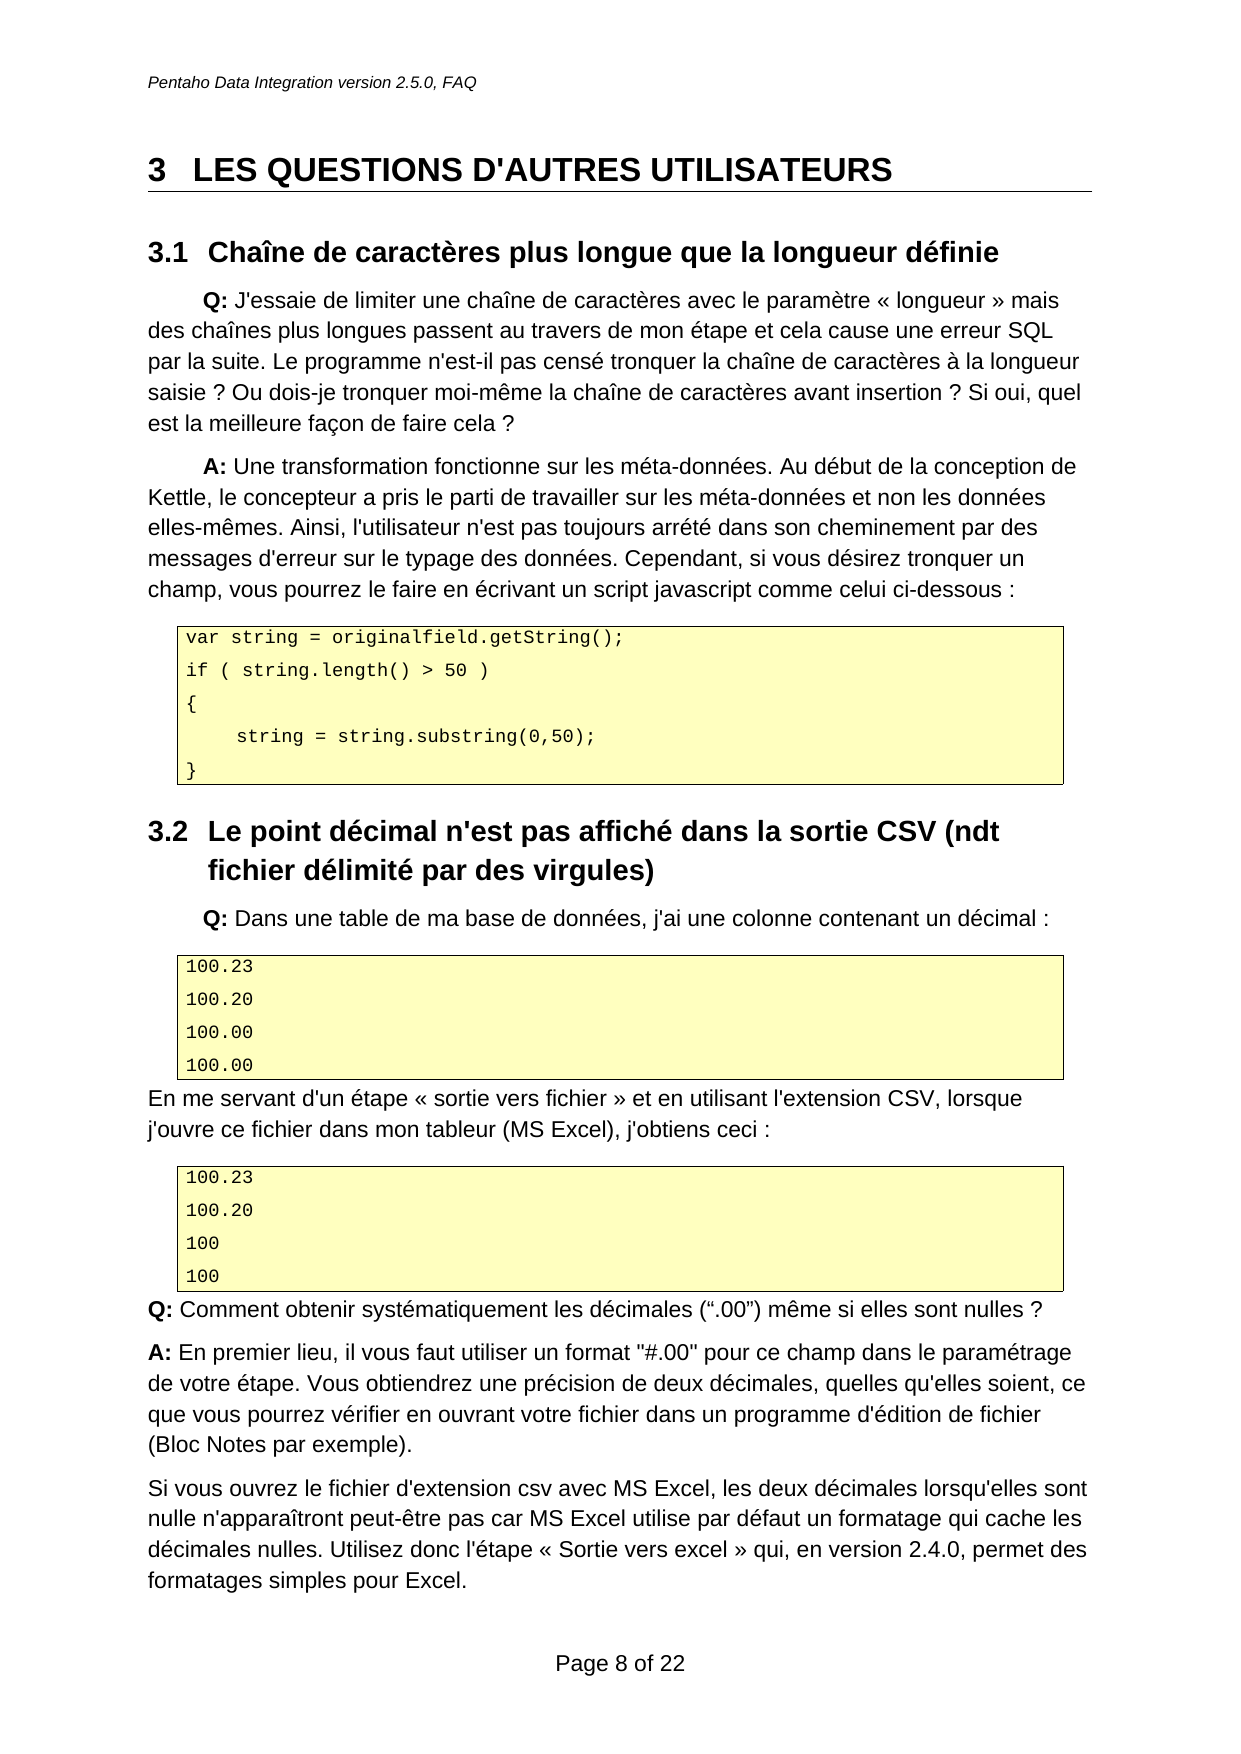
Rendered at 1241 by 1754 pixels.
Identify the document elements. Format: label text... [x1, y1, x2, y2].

text 100 [178, 1265, 1063, 1291]
text 100.23 [178, 956, 1063, 978]
subtitle Les questions d'autres utilisateurs [148, 152, 1092, 191]
text 100 [178, 1232, 1063, 1255]
text var string = originalfield.getString(); [178, 627, 1063, 649]
text Q: Dans une table de ma base de données, j'ai une colonne contenant un décimal : [148, 906, 1092, 931]
text 100.20 [178, 988, 1063, 1011]
text Si vous ouvrez le fichier d'extension csv avec MS Excel, les deux décimales lorsqu'elles sont nulle n'apparaîtront peut-être pas car MS Excel utilise par défaut un formatage qui cache les décimales nulles. Utilisez donc l'étape « Sortie vers excel » qui, en version 2.4.0, permet des formatages simples pour Excel. [148, 1475, 1092, 1593]
text 100.20 [178, 1199, 1063, 1222]
text 100.00 [178, 1021, 1063, 1044]
text string = string.substring(0,50); [178, 725, 1063, 748]
text Q: Comment obtenir systématiquement les décimales (“.00”) même si elles sont nulles ? [148, 1297, 1092, 1322]
text A: Une transformation fonctionne sur les méta-données. Au début de la conception de Kettle, le concepteur a pris le parti de travailler sur les méta-données et non les données elles-mêmes. Ainsi, l'utilisateur n'est pas toujours arrété dans son cheminement par des messages d'erreur sur le typage des données. Cependant, si vous désirez tronquer un champ, vous pourrez le faire en écrivant un script javascript comme celui ci-dessous : [148, 454, 1092, 602]
text 100.23 [178, 1167, 1063, 1189]
text 100.00 [178, 1054, 1063, 1079]
subtitle Le point décimal n'est pas affiché dans la sortie CSV (ndt fichier délimité par des virgules) [148, 815, 1092, 887]
text if ( string.length() > 50 ) [178, 659, 1063, 682]
text A: En premier lieu, il vous faut utiliser un format "#.00" pour ce champ dans le paramétrage de votre étape. Vous obtiendrez une précision de deux décimales, quelles qu'elles soient, ce que vous pourrez vérifier en ouvrant votre fichier dans un programme d'édition de fichier (Bloc Notes par exemple). [148, 1340, 1092, 1458]
text En me servant d'un étape « sortie vers fichier » et en utilisant l'extension CSV, lorsque j'ouvre ce fichier dans mon tableur (MS Excel), j'obtiens ceci : [148, 1086, 1092, 1142]
text { [178, 692, 1063, 715]
text } [178, 758, 1063, 784]
text Q: J'essaie de limiter une chaîne de caractères avec le paramètre « longueur » mais des chaînes plus longues passent au travers de mon étape et cela cause une erreur SQL par la suite. Le programme n'est-il pas censé tronquer la chaîne de caractères à la longueur saisie ? Ou dois-je tronquer moi-même la chaîne de caractères avant insertion ? Si oui, quel est la meilleure façon de faire cela ? [148, 287, 1092, 436]
subtitle Chaîne de caractères plus longue que la longueur définie [148, 236, 1092, 268]
